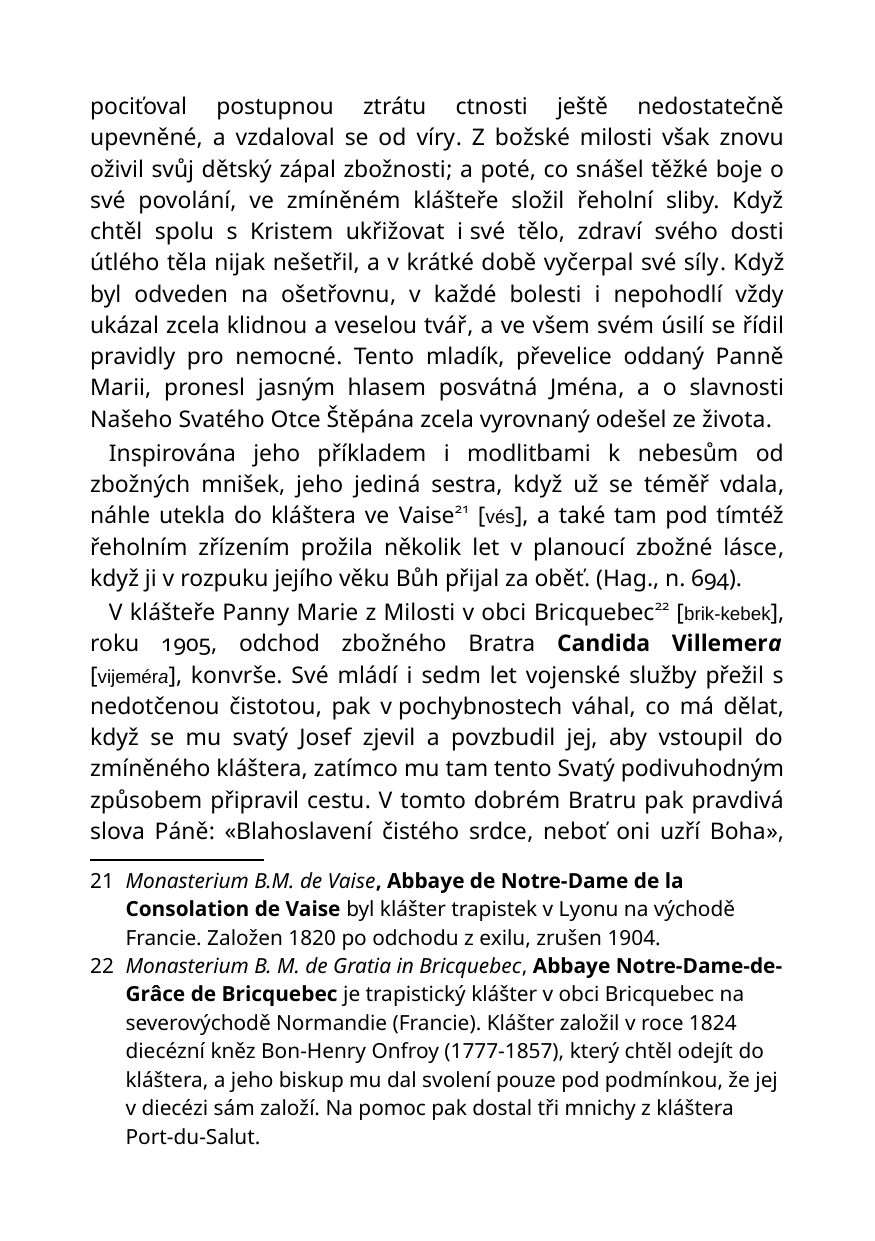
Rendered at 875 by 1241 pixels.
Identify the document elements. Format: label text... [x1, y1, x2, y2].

text V klášteře Panny Marie z Milosti v obci Bricquebec [brik-kebek], roku 1905, odchod zbožného Bratra Candida Villemera [vijeméra], konvrše. Své mládí i sedm let vojenské služby přežil s nedotčenou čistotou, pak v pochybnostech váhal, co má dělat, když se mu svatý Josef zjevil a povzbudil jej, aby vstoupil do zmíněného kláštera, zatímco mu tam tento Svatý podivuhodným způsobem připravil cestu. V tomto dobrém Bratru pak pravdivá slova Páně: «Blahoslavení čistého srdce, neboť oni uzří Boha», [90, 596, 784, 846]
text Monasterium B. M. de Gratia in Bricquebec, Abbaye Notre-Dame-de-Grâce de Bricquebec je trapistický klášter v obci Bricquebec na severovýchodě Normandie (Francie). Klášter založil v roce 1824 diecézní kněz Bon-Henry Onfroy (1777-1857), který chtěl odejít do kláštera, a jeho biskup mu dal svolení pouze pod podmínkou, že jej v diecézi sám založí. Na pomoc pak dostal tři mnichy z kláštera Port-du-Salut. [90, 951, 784, 1150]
text Inspirována jeho příkladem i modlitbami k nebesům od zbožných mnišek, jeho jediná sestra, když už se téměř vdala, náhle utekla do kláštera ve Vaise [vés], a také tam pod tímtéž řeholním zřízením prožila několik let v planoucí zbožné lásce, když ji v rozpuku jejího věku Bůh přijal za oběť. (Hag., n. 694). [90, 437, 784, 593]
text pociťoval postupnou ztrátu ctnosti ještě nedostatečně upevněné, a vzdaloval se od víry. Z božské milosti však znovu oživil svůj dětský zápal zbožnosti; a poté, co snášel těžké boje o své povolání, ve zmíněném klášteře složil řeholní sliby. Když chtěl spolu s Kristem ukřižovat i své tělo, zdraví svého dosti útlého těla nijak nešetřil, a v krátké době vyčerpal své síly. Když byl odveden na ošetřovnu, v každé bolesti i nepohodlí vždy ukázal zcela klidnou a veselou tvář, a ve všem svém úsilí se řídil pravidly pro nemocné. Tento mladík, převelice oddaný Panně Marii, pronesl jasným hlasem posvátná Jména, a o slavnosti Našeho Svatého Otce Štěpána zcela vyrovnaný odešel ze života. [90, 90, 784, 434]
text Monasterium B.M. de Vaise, Abbaye de Notre-Dame de la Consolation de Vaise byl klášter trapistek v Lyonu na východě Francie. Založen 1820 po odchodu z exilu, zrušen 1904. [90, 866, 784, 951]
